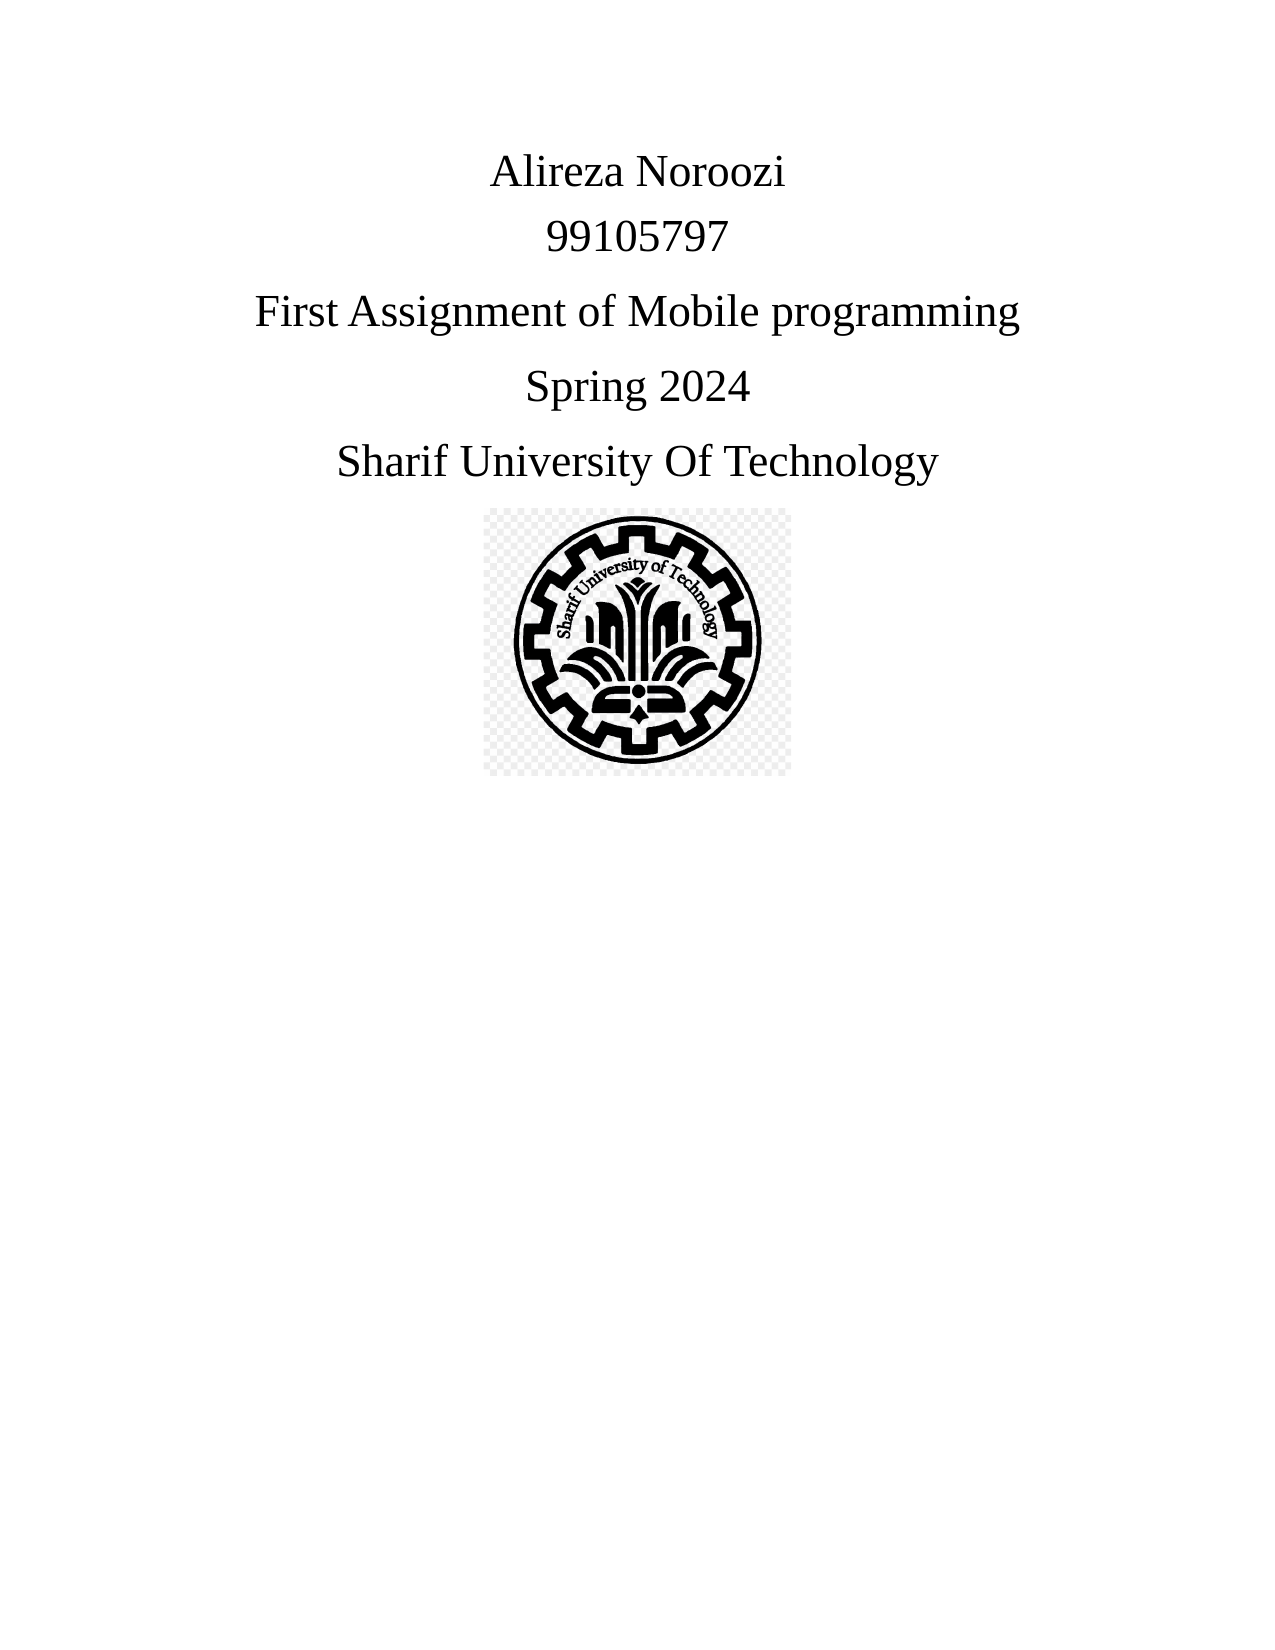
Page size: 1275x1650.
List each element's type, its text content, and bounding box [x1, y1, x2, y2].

text Spring 2024 [118, 358, 1157, 411]
text 99105797 [118, 208, 1157, 261]
text Sharif University Of Technology [118, 434, 1157, 486]
picture [483, 508, 792, 776]
subtitle Alireza Noroozi [118, 143, 1157, 196]
text First Assignment of Mobile programming [118, 283, 1157, 336]
